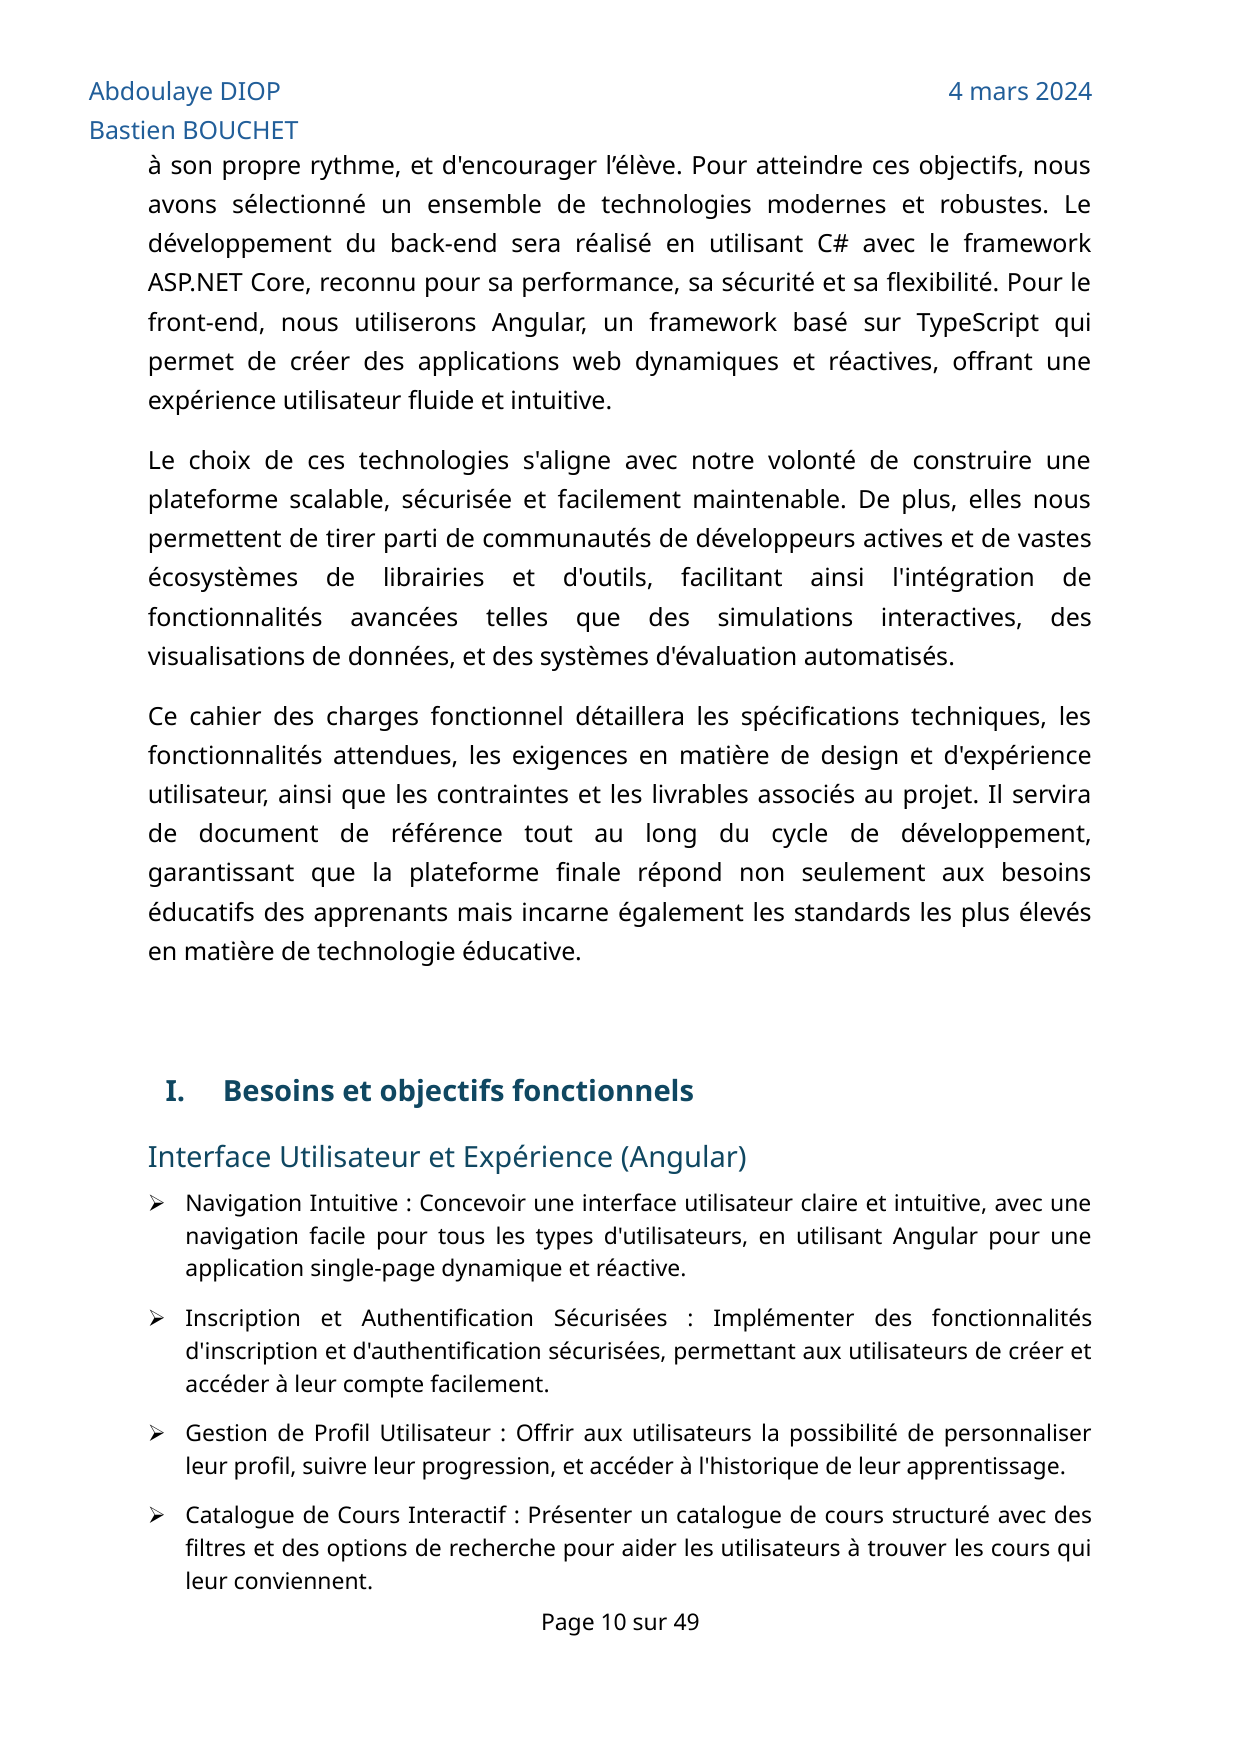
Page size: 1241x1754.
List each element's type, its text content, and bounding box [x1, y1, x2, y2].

list Catalogue de Cours Interactif : Présenter un catalogue de cours structuré avec des filtres et des options de recherche pour aider les utilisateurs à trouver les cours qui leur conviennent. [148, 1499, 1093, 1596]
text Ce cahier des charges fonctionnel détaillera les spécifications techniques, les fonctionnalités attendues, les exigences en matière de design et d'expérience utilisateur, ainsi que les contraintes et les livrables associés au projet. Il servira de document de référence tout au long du cycle de développement, garantissant que la plateforme finale répond non seulement aux besoins éducatifs des apprenants mais incarne également les standards les plus élevés en matière de technologie éducative. [148, 698, 1093, 967]
list Navigation Intuitive : Concevoir une interface utilisateur claire et intuitive, avec une navigation facile pour tous les types d'utilisateurs, en utilisant Angular pour une application single-page dynamique et réactive. [148, 1187, 1093, 1284]
text Le choix de ces technologies s'aligne avec notre volonté de construire une plateforme scalable, sécurisée et facilement maintenable. De plus, elles nous permettent de tirer parti de communautés de développeurs actives et de vastes écosystèmes de librairies et d'outils, facilitant ainsi l'intégration de fonctionnalités avancées telles que des simulations interactives, des visualisations de données, et des systèmes d'évaluation automatisés. [148, 443, 1093, 672]
list Gestion de Profil Utilisateur : Offrir aux utilisateurs la possibilité de personnaliser leur profil, suivre leur progression, et accéder à l'historique de leur apprentissage. [148, 1417, 1093, 1481]
list Inscription et Authentification Sécurisées : Implémenter des fonctionnalités d'inscription et d'authentification sécurisées, permettant aux utilisateurs de créer et accéder à leur compte facilement. [148, 1302, 1093, 1399]
text à son propre rythme, et d'encourager l’élève. Pour atteindre ces objectifs, nous avons sélectionné un ensemble de technologies modernes et robustes. Le développement du back-end sera réalisé en utilisant C# avec le framework ASP.NET Core, reconnu pour sa performance, sa sécurité et sa flexibilité. Pour le front-end, nous utiliserons Angular, un framework basé sur TypeScript qui permet de créer des applications web dynamiques et réactives, offrant une expérience utilisateur fluide et intuitive. [148, 148, 1093, 417]
subtitle Interface Utilisateur et Expérience (Angular) [148, 1137, 1093, 1176]
list Besoins et objectifs fonctionnels [185, 1070, 1093, 1110]
